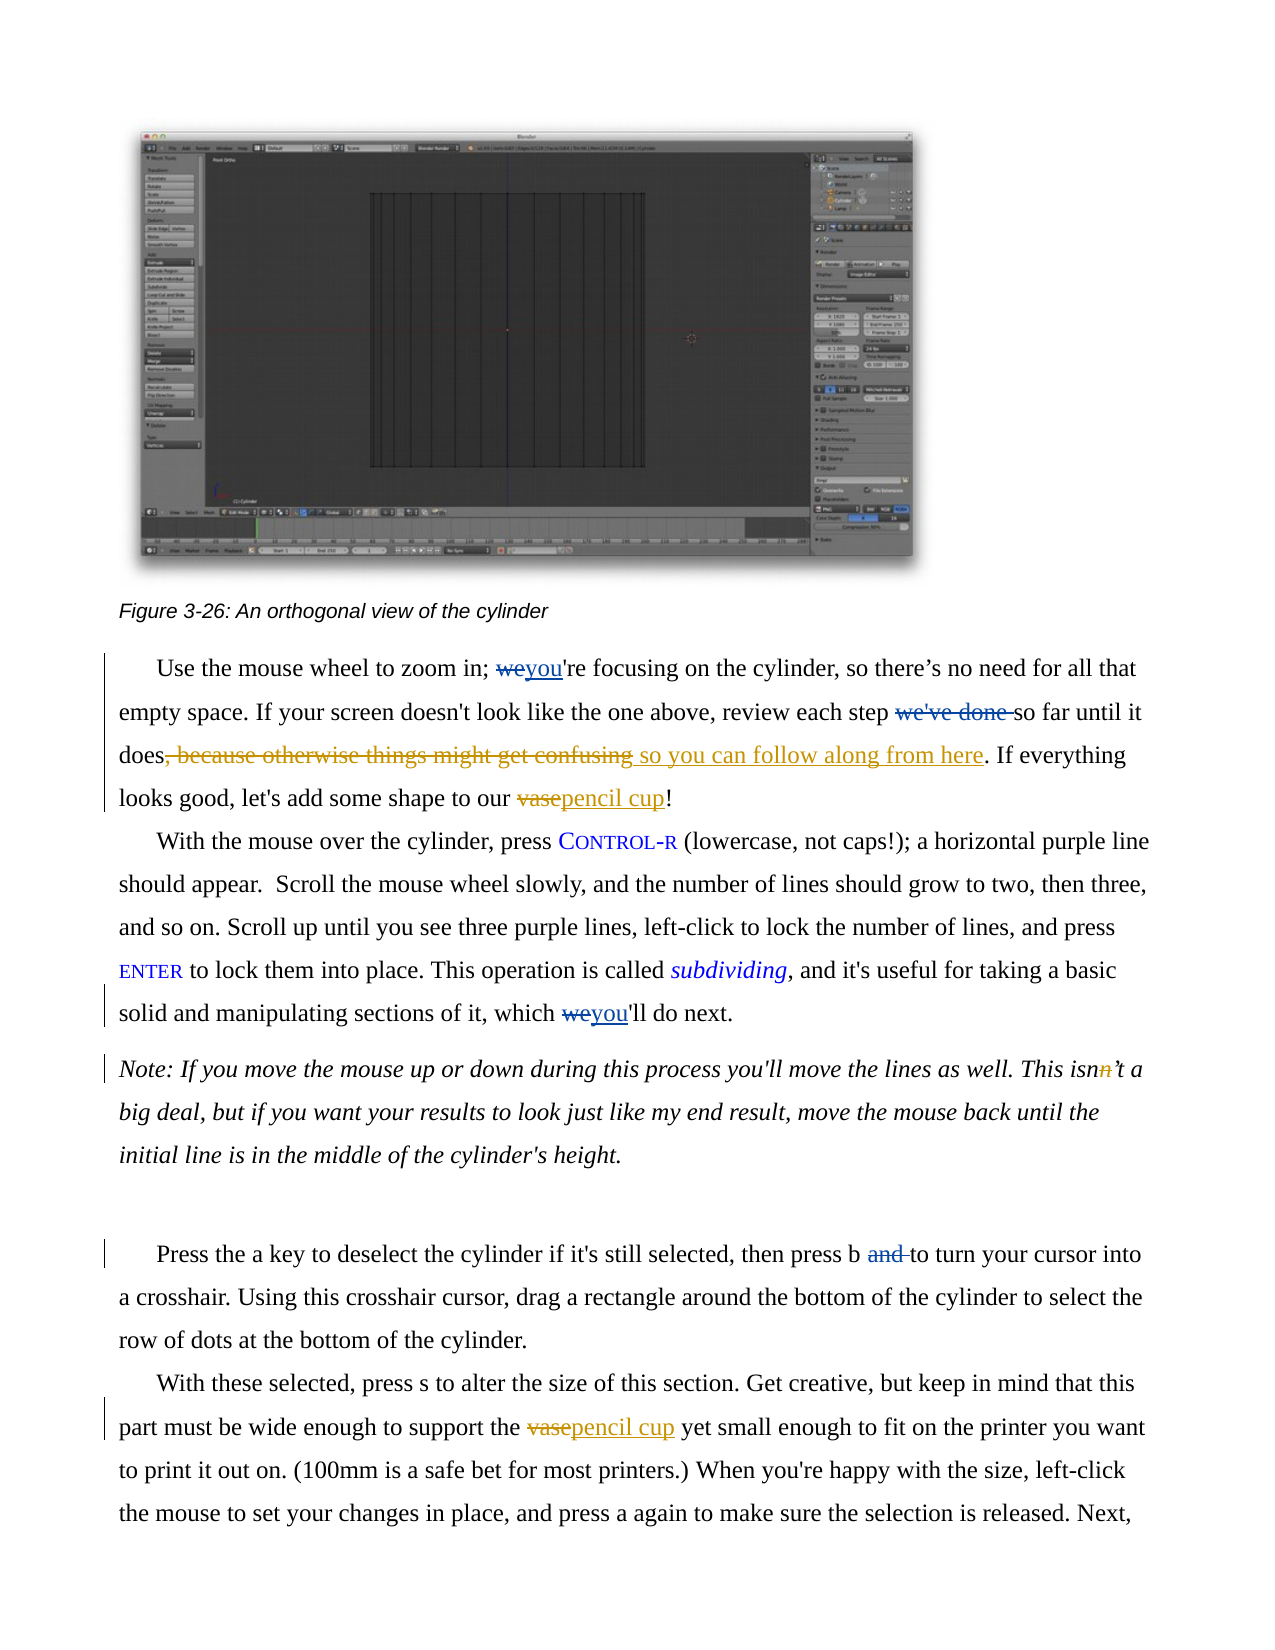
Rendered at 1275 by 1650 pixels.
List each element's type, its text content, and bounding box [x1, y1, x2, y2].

text Press the a key to deselect the cylinder if it's still selected, then press b to turn your cursor into a crosshair. Using this crosshair cursor, drag a rectangle around the bottom of the cylinder to select the row of dots at the bottom of the cylinder. [118, 1239, 1156, 1354]
text Figure 3-26: An orthogonal view of the cylinder [118, 118, 1156, 623]
text With the mouse over the cylinder, press Control-r (lowercase, not caps!); a horizontal purple line should appear. Scroll the mouse wheel slowly, and the number of lines should grow to two, then three, and so on. Scroll up until you see three purple lines, left-click to lock the number of lines, and press enter to lock them into place. This operation is called subdividing, and it's useful for taking a basic solid and manipulating sections of it, which you'll do next. [118, 826, 1156, 1027]
text Note: If you move the mouse up or down during this process you'll move the lines as well. This isn’t a big deal, but if you want your results to look just like my end result, move the mouse back until the initial line is in the middle of the cylinder's height. [118, 1054, 1156, 1169]
text With these selected, press s to alter the size of this section. Get creative, but keep in mind that this part must be wide enough to support the pencil cup yet small enough to fit on the printer you want to print it out on. (100mm is a safe bet for most printers.) When you're happy with the size, left-click the mouse to set your changes in place, and press a again to make sure the selection is released. Next, [118, 1368, 1156, 1527]
text Use the mouse wheel to zoom in; you're focusing on the cylinder, so there’s no need for all that empty space. If your screen doesn't look like the one above, review each step so far until it does so you can follow along from here. If everything looks good, let's add some shape to our pencil cup! [118, 653, 1156, 812]
picture [118, 118, 934, 587]
